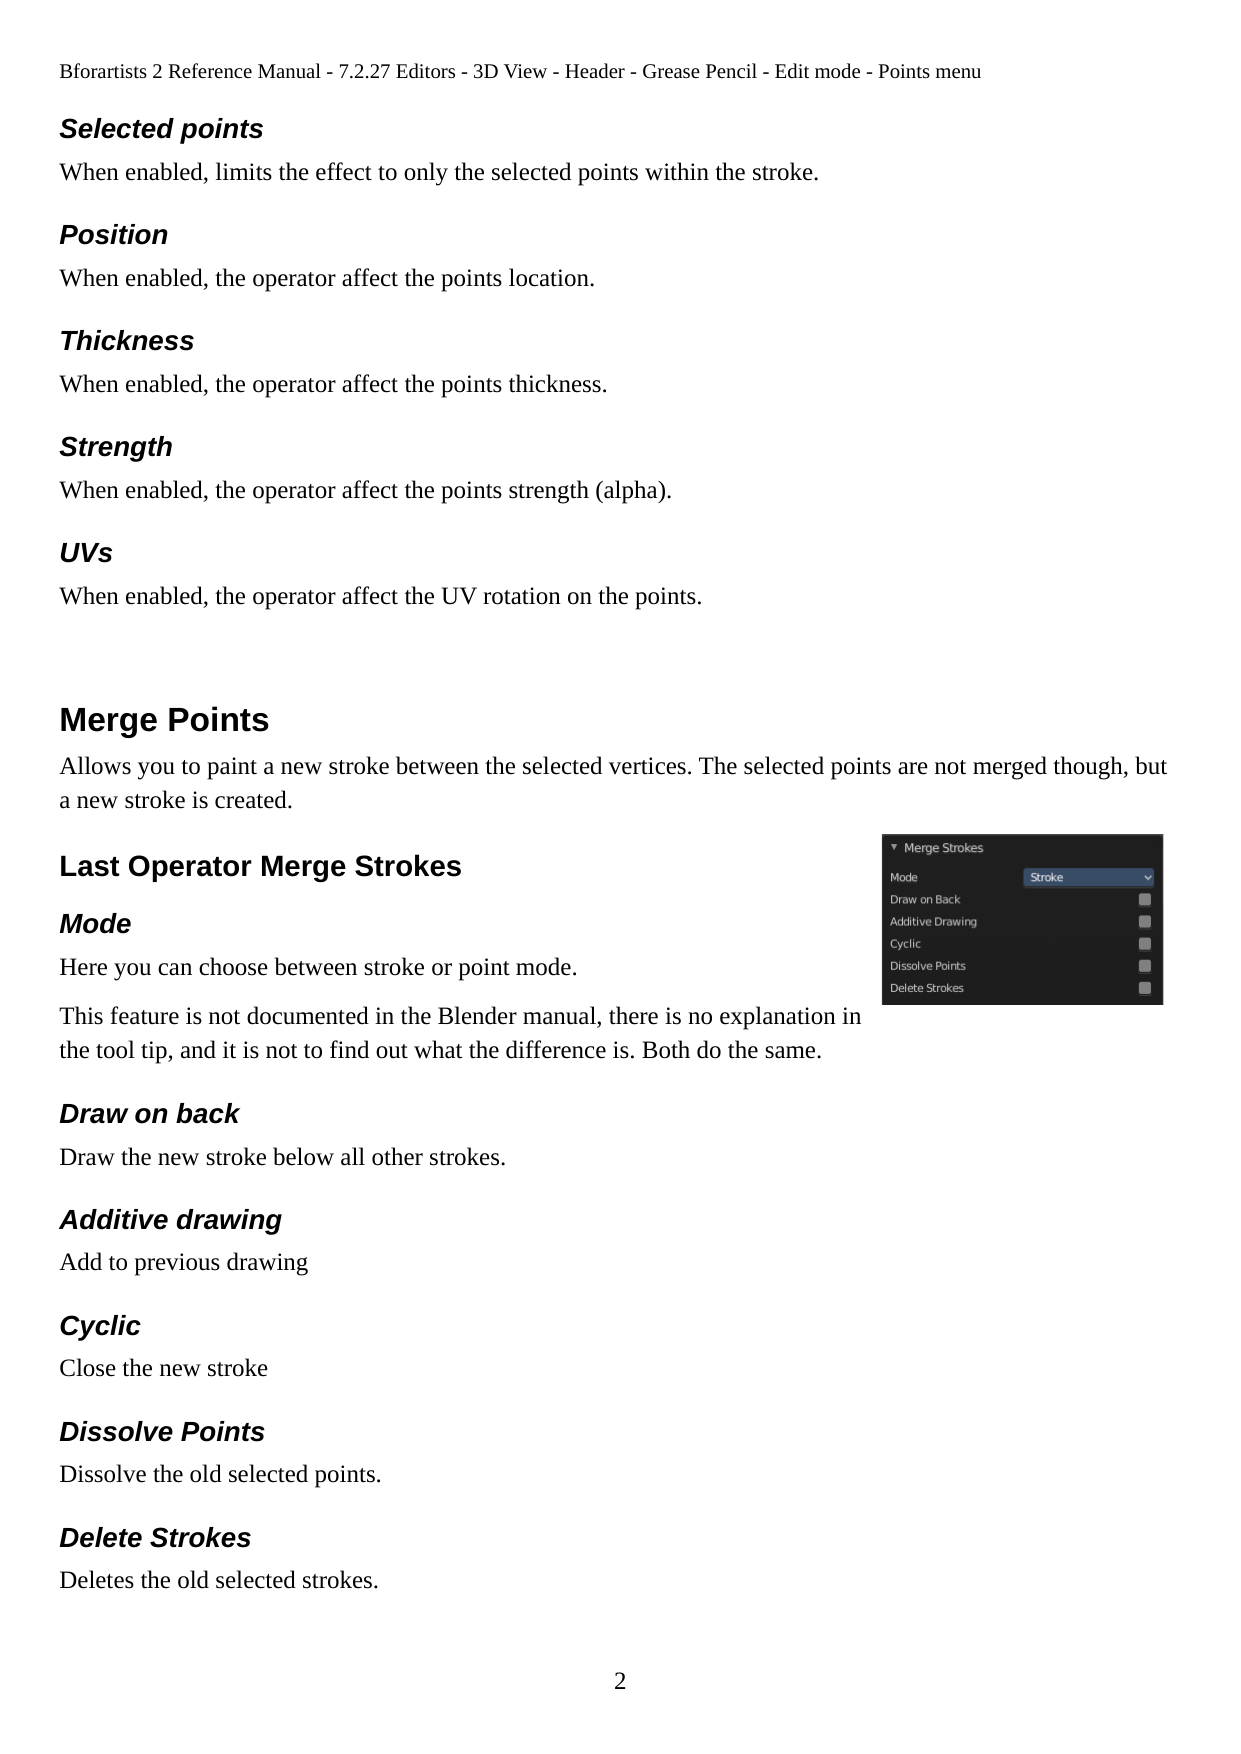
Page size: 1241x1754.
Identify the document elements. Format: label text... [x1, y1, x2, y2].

text Deletes the old selected strokes. [59, 1565, 1181, 1594]
text Dissolve the old selected points. [59, 1459, 1181, 1488]
subtitle Dissolve Points [59, 1415, 1181, 1447]
subtitle Strength [59, 430, 1181, 462]
text When enabled, the operator affect the points location. [59, 263, 1181, 292]
subtitle Additive drawing [59, 1203, 1181, 1235]
text Allows you to paint a new stroke between the selected vertices. The selected points are not merged though, but a new stroke is created. [59, 751, 1181, 814]
subtitle Thickness [59, 324, 1181, 356]
text Add to previous drawing [59, 1247, 1181, 1276]
subtitle Mode [59, 908, 881, 939]
subtitle UVs [59, 536, 1181, 568]
text This feature is not documented in the Blender manual, there is no explanation in the tool tip, and it is not to find out what the difference is. Both do the same. [59, 1001, 1181, 1064]
subtitle Last Operator Merge Strokes [59, 849, 881, 883]
subtitle Draw on back [59, 1097, 1181, 1129]
text Here you can choose between stroke or point mode. [59, 952, 881, 981]
text Close the new stroke [59, 1353, 1181, 1382]
subtitle [1164, 849, 1181, 883]
subtitle Cyclic [59, 1309, 1181, 1341]
text Draw the new stroke below all other strokes. [59, 1142, 1181, 1170]
text When enabled, limits the effect to only the selected points within the stroke. [59, 157, 1181, 186]
subtitle Delete Strokes [59, 1521, 1181, 1553]
subtitle [1164, 908, 1181, 939]
subtitle Position [59, 218, 1181, 250]
subtitle Selected points [59, 113, 1181, 144]
subtitle Merge Points [59, 700, 1181, 738]
text When enabled, the operator affect the points thickness. [59, 369, 1181, 398]
text When enabled, the operator affect the points strength (alpha). [59, 475, 1181, 503]
text When enabled, the operator affect the UV rotation on the points. [59, 581, 1181, 609]
picture [881, 834, 1164, 1005]
